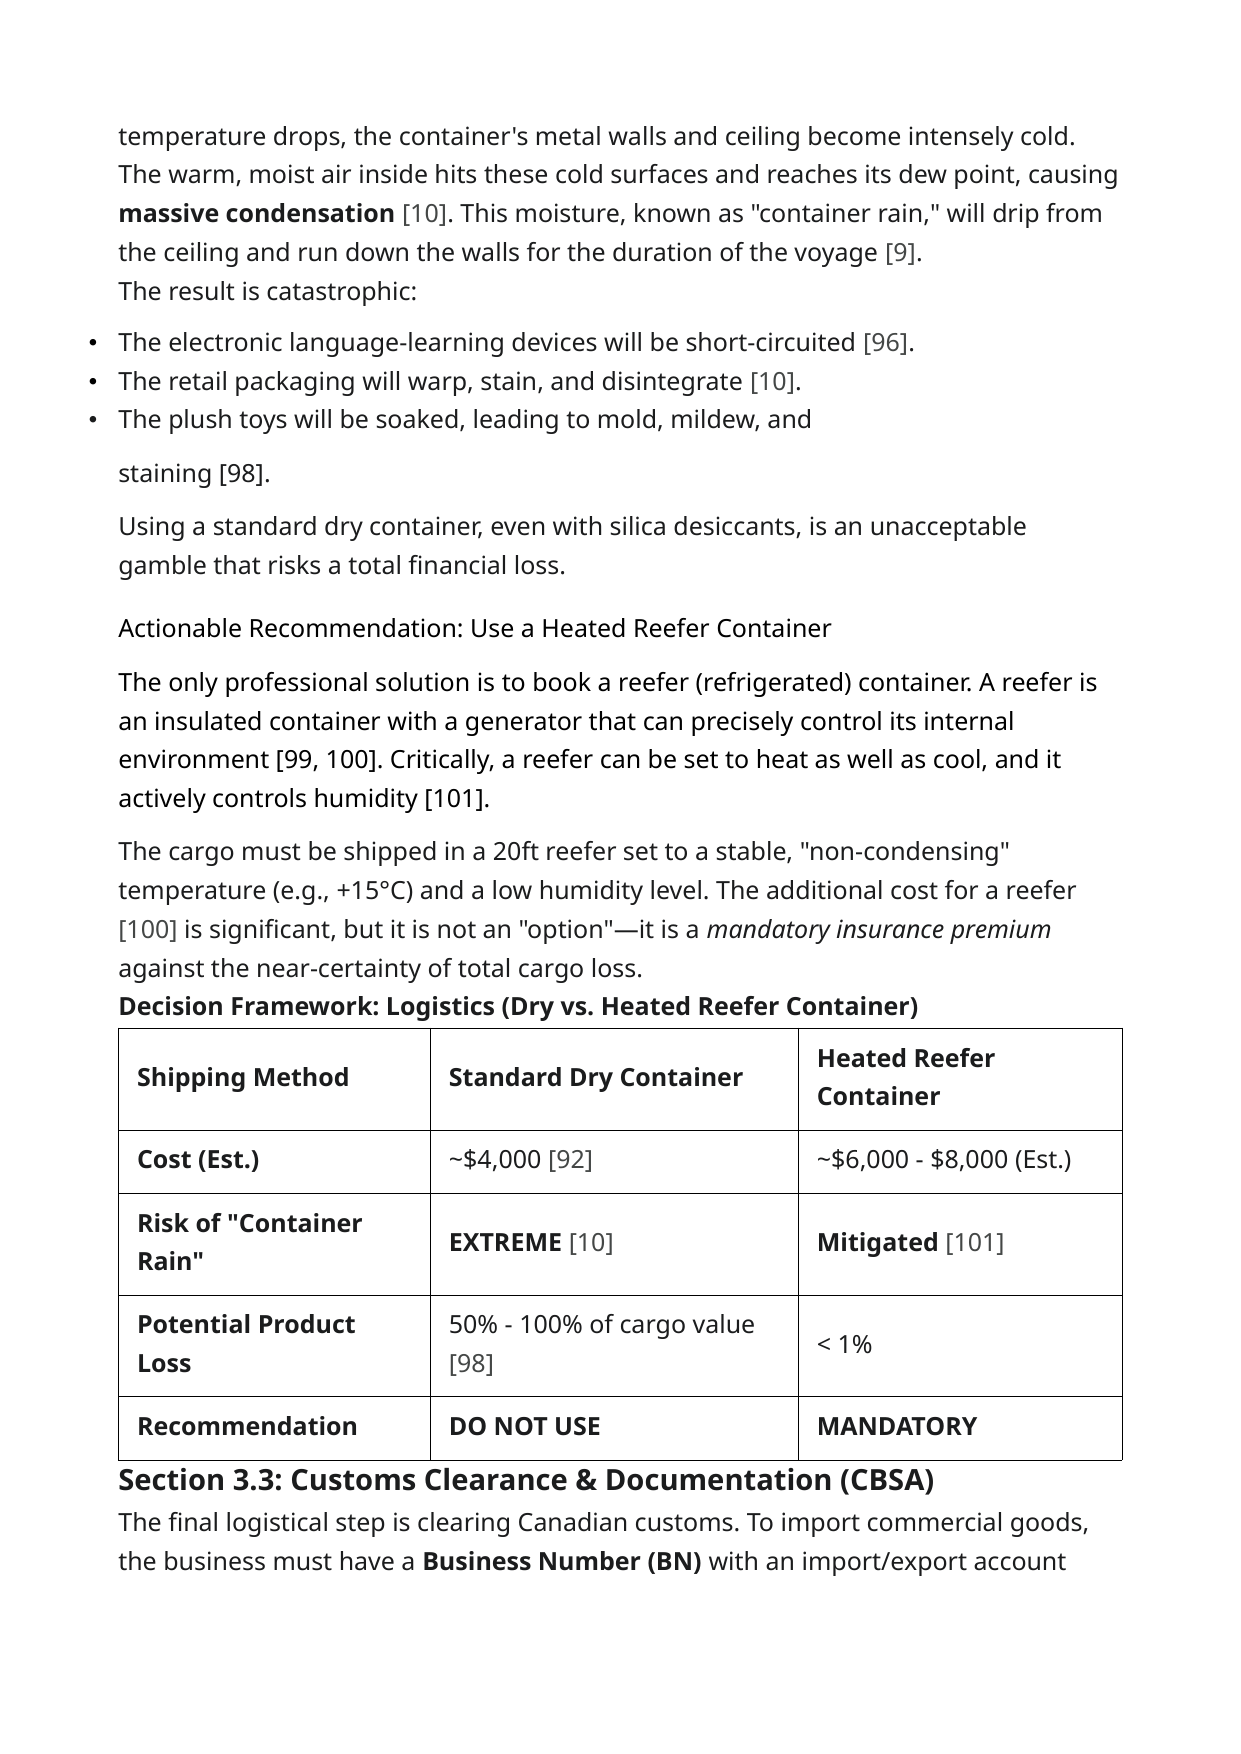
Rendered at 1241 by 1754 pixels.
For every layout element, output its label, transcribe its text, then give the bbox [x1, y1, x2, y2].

table_cell Risk of "Container Rain" [119, 1194, 430, 1294]
table_header Heated Reefer Container [799, 1029, 1122, 1129]
table_cell ~$6,000 - $8,000 (Est.) [799, 1131, 1122, 1193]
table_cell Mitigated [101] [799, 1194, 1122, 1294]
table_cell 50% - 100% of cargo value [98] [431, 1296, 798, 1396]
text Actionable Recommendation: Use a Heated Reefer Container [118, 611, 1122, 645]
table_cell Recommendation [119, 1397, 430, 1459]
subtitle Decision Framework: Logistics (Dry vs. Heated Reefer Container) [118, 989, 1122, 1023]
table_cell EXTREME [10] [431, 1194, 798, 1294]
table_cell MANDATORY [799, 1397, 1122, 1459]
table_cell Cost (Est.) [119, 1131, 430, 1193]
table_cell ~$4,000 [92] [431, 1131, 798, 1193]
list staining [98]. [118, 455, 1122, 489]
subtitle Section 3.3: Customs Clearance & Documentation (CBSA) [118, 1461, 1122, 1499]
text Using a standard dry container, even with silica desiccants, is an unacceptable gamble that risks a total financial loss. [118, 508, 1122, 581]
table_header Standard Dry Container [431, 1029, 798, 1129]
text temperature drops, the container's metal walls and ceiling become intensely cold. The warm, moist air inside hits these cold surfaces and reaches its dew point, causing massive condensation [10]. This moisture, known as "container rain," will drip from the ceiling and run down the walls for the duration of the voyage [9]. [118, 118, 1122, 268]
text The only professional solution is to book a reefer (refrigerated) container. A reefer is an insulated container with a generator that can precisely control its internal environment [99, 100]. Critically, a reefer can be set to heat as well as cool, and it actively controls humidity [101]. [118, 664, 1122, 815]
table_cell Potential Product Loss [119, 1296, 430, 1396]
text The result is catastrophic: [118, 273, 1122, 307]
table_cell DO NOT USE [431, 1397, 798, 1459]
list The plush toys will be soaked, leading to mold, mildew, and [118, 402, 1122, 436]
list The electronic language-learning devices will be short-circuited [96]. [118, 324, 1122, 358]
text The cargo must be shipped in a 20ft reefer set to a stable, "non-condensing" temperature (e.g., +15°C) and a low humidity level. The additional cost for a reefer [100] is significant, but it is not an "option"—it is a mandatory insurance premium against the near-certainty of total cargo loss. [118, 834, 1122, 984]
text The final logistical step is clearing Canadian customs. To import commercial goods, the business must have a Business Number (BN) with an import/export account [118, 1505, 1122, 1578]
list The retail packaging will warp, stain, and disintegrate [10]. [118, 363, 1122, 397]
table_header Shipping Method [119, 1029, 430, 1129]
table_cell < 1% [799, 1296, 1122, 1396]
